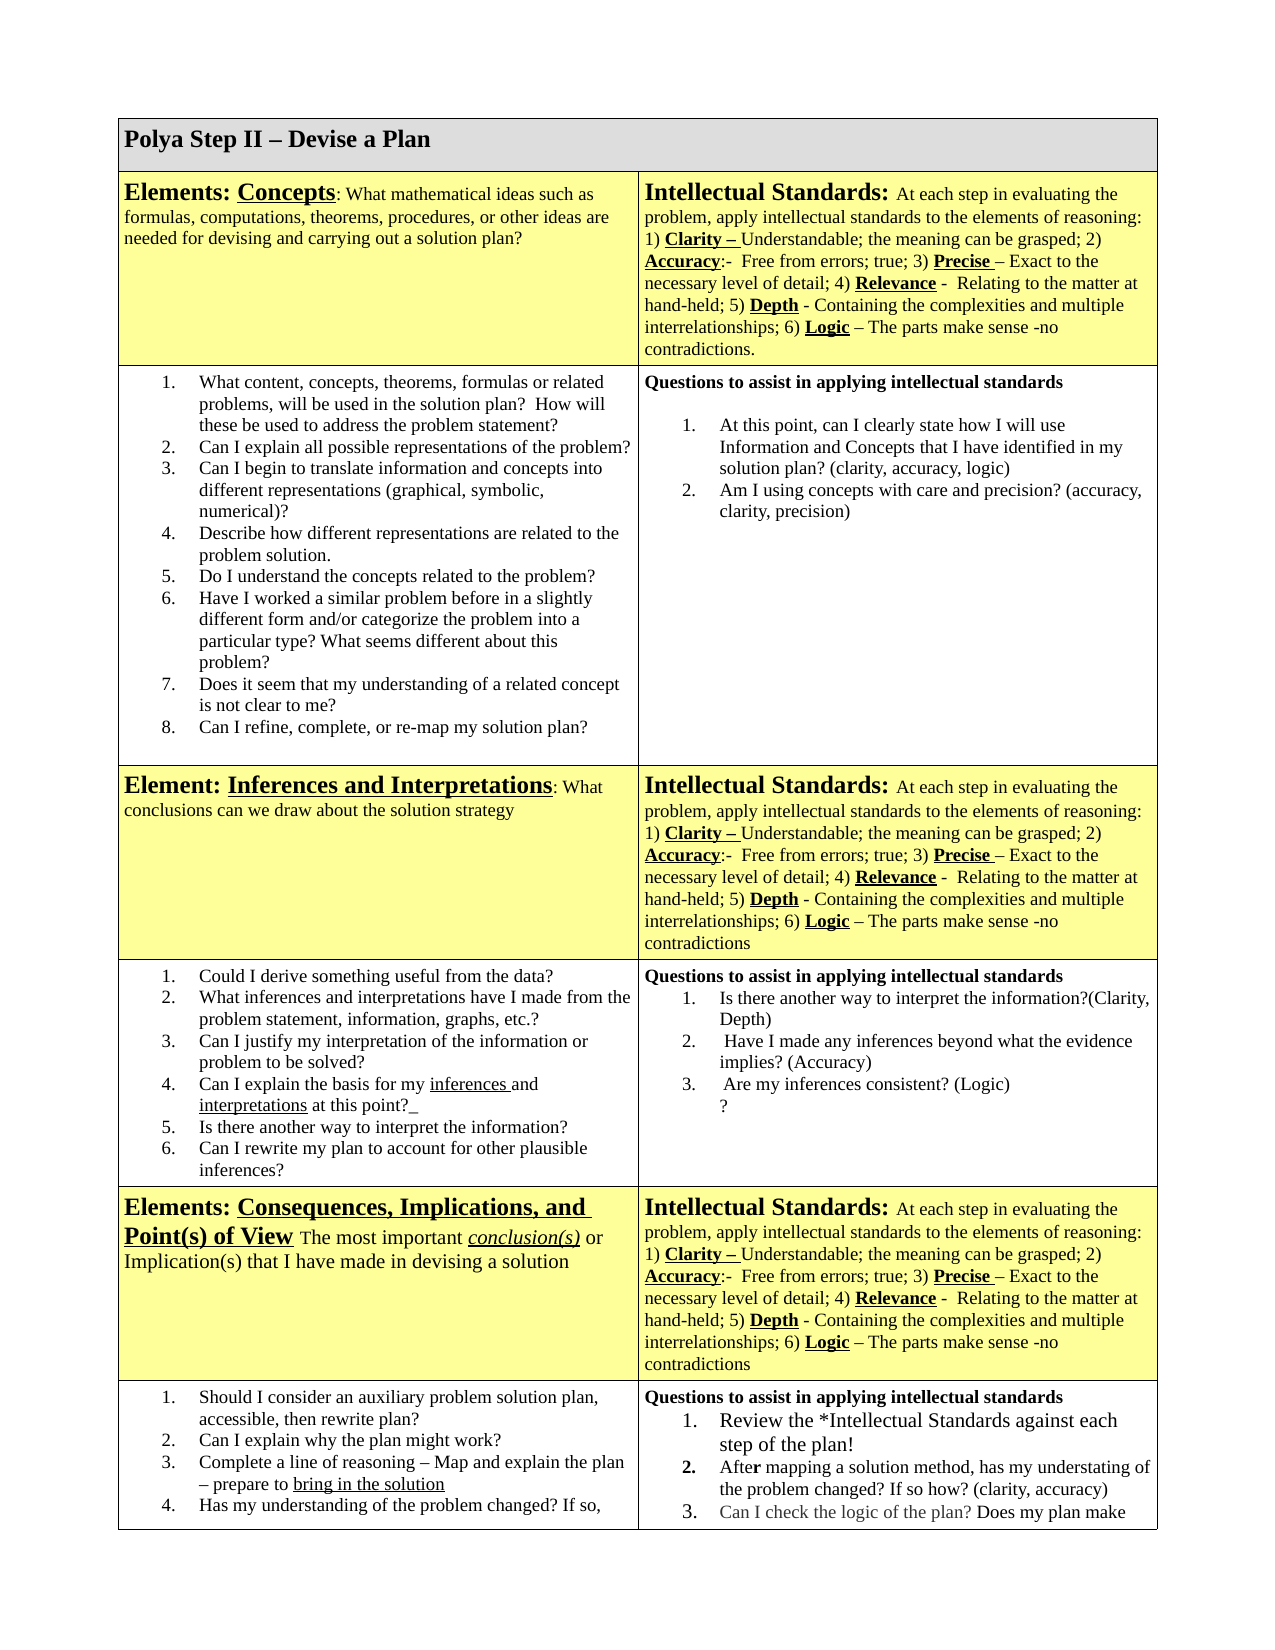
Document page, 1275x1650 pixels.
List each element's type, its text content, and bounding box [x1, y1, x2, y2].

table_cell What content, concepts, theorems, formulas or related problems, will be used in the solution plan? How will these be used to address the problem statement? Can I explain all possible representations of the problem? Can I begin to translate information and concepts into different representations (graphical, symbolic, numerical)? Describe how different representations are related to the problem solution. Do I understand the concepts related to the problem? Have I worked a similar problem before in a slightly different form and/or categorize the problem into a particular type? What seems different about this problem? Does it seem that my understanding of a related concept is not clear to me? Can I refine, complete, or re-map my solution plan? [119, 366, 638, 765]
table_cell Intellectual Standards: At each step in evaluating the problem, apply intellectual standards to the elements of reasoning: 1) Clarity – Understandable; the meaning can be grasped; 2) Accuracy:- Free from errors; true; 3) Precise – Exact to the necessary level of detail; 4) Relevance - Relating to the matter at hand-held; 5) Depth - Containing the complexities and multiple interrelationships; 6) Logic – The parts make sense -no contradictions. [639, 172, 1157, 365]
table_cell Intellectual Standards: At each step in evaluating the problem, apply intellectual standards to the elements of reasoning: 1) Clarity – Understandable; the meaning can be grasped; 2) Accuracy:- Free from errors; true; 3) Precise – Exact to the necessary level of detail; 4) Relevance - Relating to the matter at hand-held; 5) Depth - Containing the complexities and multiple interrelationships; 6) Logic – The parts make sense -no contradictions [639, 1187, 1157, 1380]
table_cell Element: Inferences and Interpretations: What conclusions can we draw about the solution strategy [119, 766, 638, 959]
table_cell Questions to assist in applying intellectual standards Review the *Intellectual Standards against each step of the plan! After mapping a solution method, has my understating of the problem changed? If so how? (clarity, accuracy) Can I check the logic of the plan? Does my plan make sense.? (logic) What are the most important conclusion(s) or Implication(s) that I have made in devising a solution plan? (clarity, accuracy, depth) Can I present my plan using a clear coherent argument reflecting the sophistication appropriate to the problem? (clarity, logic, precision, accuracy) [639, 1381, 1157, 1529]
table_header Polya Step II – Devise a Plan [119, 119, 1157, 171]
table_cell Should I consider an auxiliary problem solution plan, accessible, then rewrite plan? Can I explain why the plan might work? Complete a line of reasoning – Map and explain the plan – prepare to bring in the solution Has my understanding of the problem changed? If so, how? Can I articulate another reasonable way of solving the problem? List different solutions paths to gain a deeper understanding of the problem - allow for the fact that more than one strategy may be needed to solve a given problem and that the solution strategy may change as the plan is carried out.; Does my plan make sense? What did I learn from developing a solution plan? What strategies were the most helpful to me in devising the plan? Can my plan be extended to other types of problems? What would I do differently next time? Can I present my plan using a clear coherent argument reflecting the sophistication appropriate to the problem.) Can I construct problems which have the characteristics (same solution structure) of the problem that I am currently solving? [119, 1381, 638, 1529]
table_cell Could I derive something useful from the data? What inferences and interpretations have I made from the problem statement, information, graphs, etc.? Can I justify my interpretation of the information or problem to be solved? Can I explain the basis for my inferences and interpretations at this point?_ Is there another way to interpret the information? Can I rewrite my plan to account for other plausible inferences? [119, 960, 638, 1186]
table_cell Elements: Concepts: What mathematical ideas such as formulas, computations, theorems, procedures, or other ideas are needed for devising and carrying out a solution plan? [119, 172, 638, 365]
table_cell Questions to assist in applying intellectual standards Is there another way to interpret the information?(Clarity, Depth) Have I made any inferences beyond what the evidence implies? (Accuracy) Are my inferences consistent? (Logic) ? [639, 960, 1157, 1186]
table_cell Intellectual Standards: At each step in evaluating the problem, apply intellectual standards to the elements of reasoning: 1) Clarity – Understandable; the meaning can be grasped; 2) Accuracy:- Free from errors; true; 3) Precise – Exact to the necessary level of detail; 4) Relevance - Relating to the matter at hand-held; 5) Depth - Containing the complexities and multiple interrelationships; 6) Logic – The parts make sense -no contradictions [639, 766, 1157, 959]
table_cell Elements: Consequences, Implications, and Point(s) of View The most important conclusion(s) or Implication(s) that I have made in devising a solution [119, 1187, 638, 1380]
table_cell Questions to assist in applying intellectual standards At this point, can I clearly state how I will use Information and Concepts that I have identified in my solution plan? (clarity, accuracy, logic) Am I using concepts with care and precision? (accuracy, clarity, precision) [639, 366, 1157, 765]
